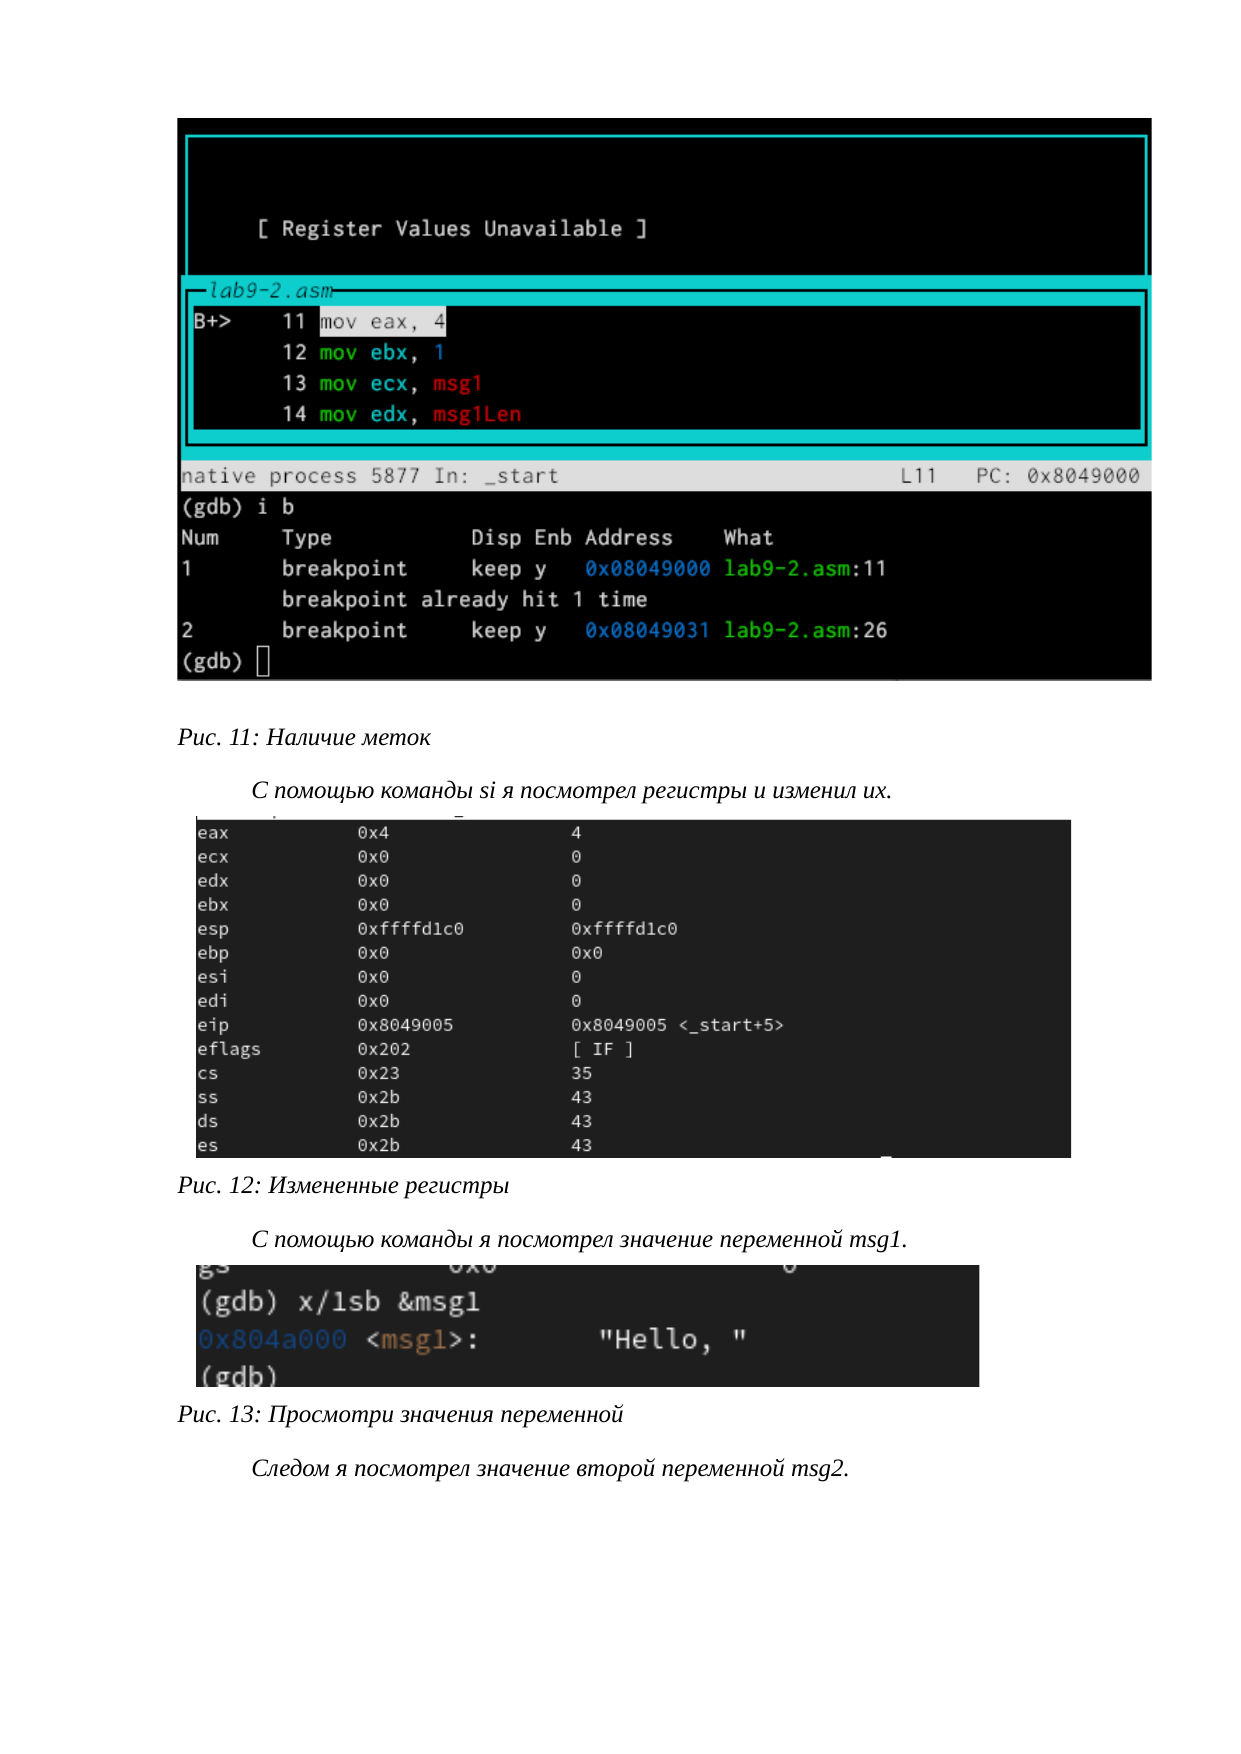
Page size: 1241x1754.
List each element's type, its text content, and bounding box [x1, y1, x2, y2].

picture [177, 118, 1152, 681]
picture [196, 816, 1072, 1158]
text Следом я посмотрел значение второй переменной msg2. [177, 1453, 1152, 1481]
text Рис. 12: Измененные регистры [177, 1171, 1152, 1199]
picture [196, 1265, 980, 1387]
text Рис. 13: Просмотри значения переменной [177, 1399, 1152, 1428]
text С помощью команды я посмотрел значение переменной msg1. [177, 1224, 1152, 1253]
text Рис. 11: Наличие меток [177, 722, 1152, 750]
text С помощью команды si я посмотрел регистры и изменил их. [177, 775, 1152, 804]
